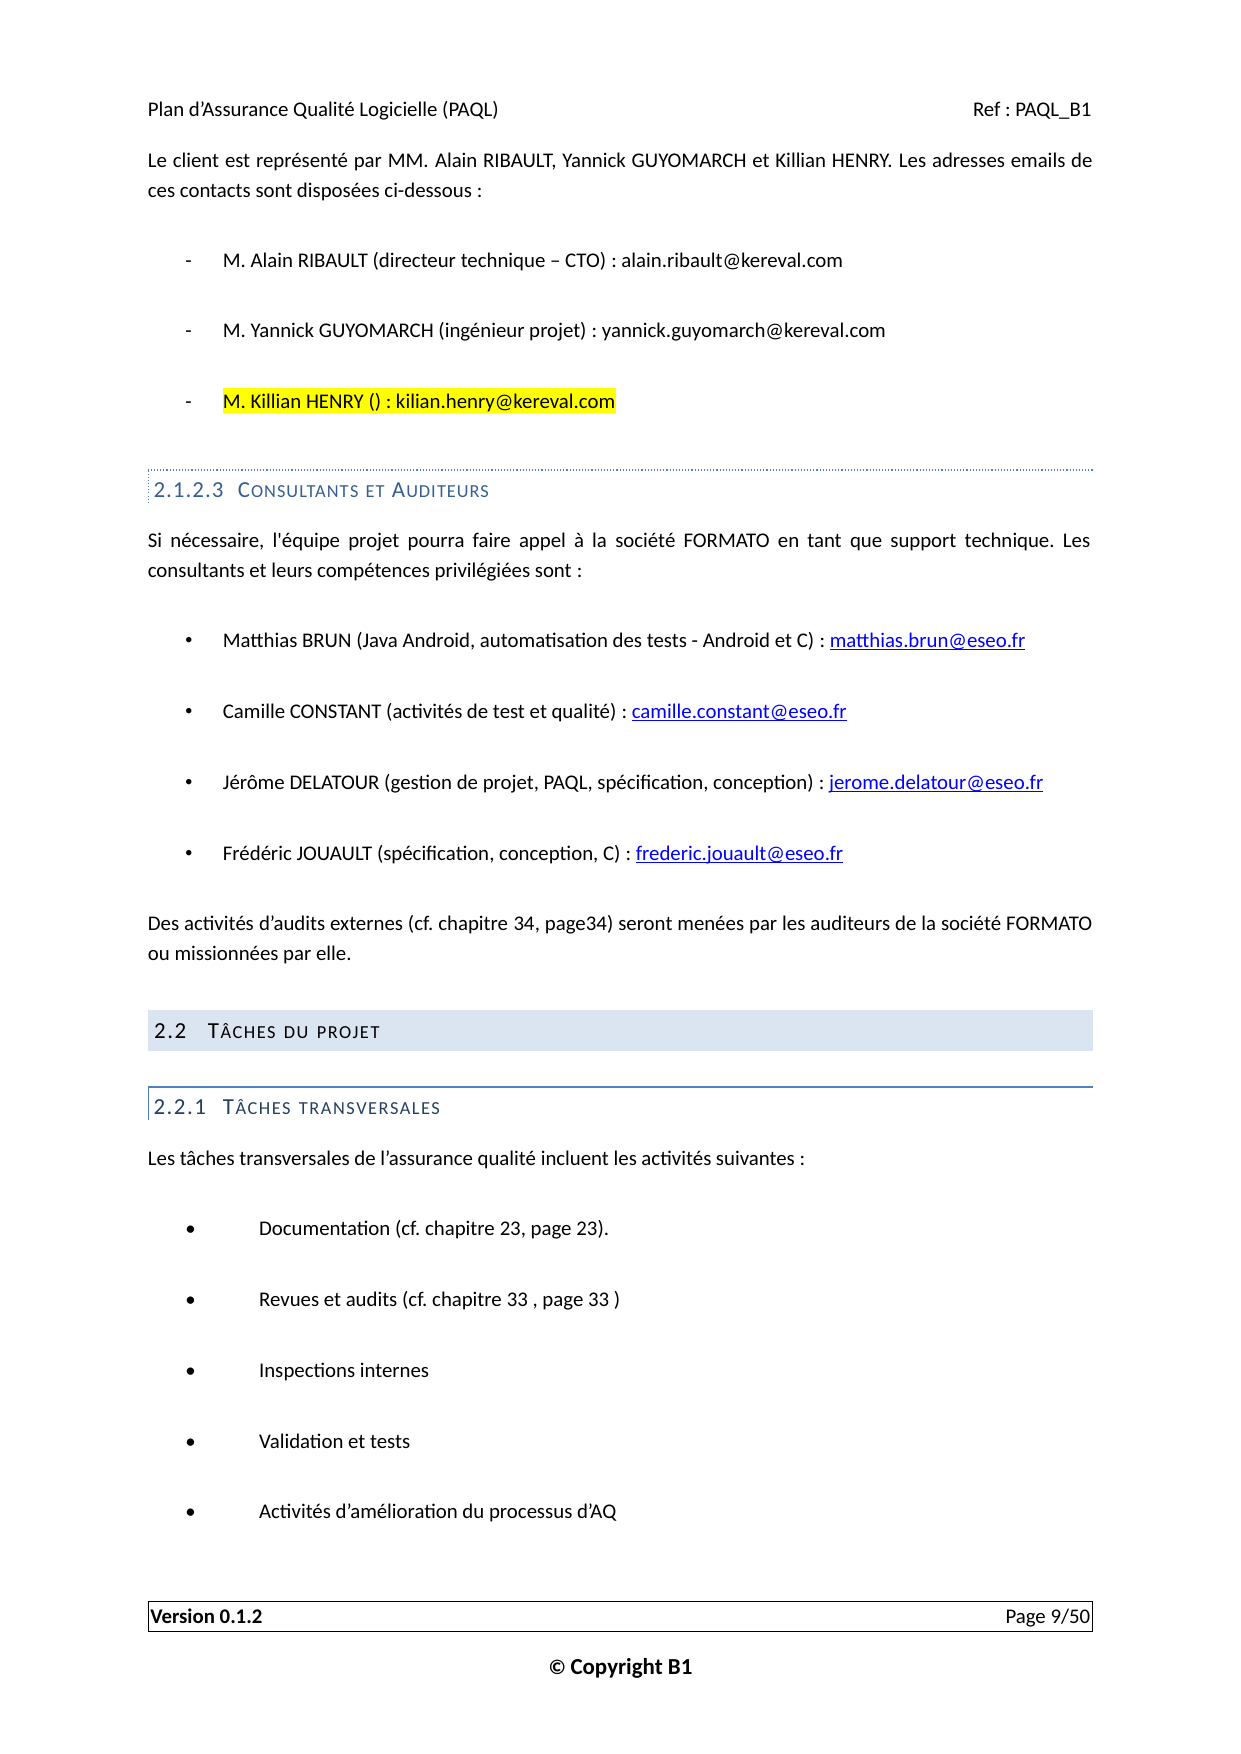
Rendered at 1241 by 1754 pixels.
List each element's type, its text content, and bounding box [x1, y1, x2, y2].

list Camille CONSTANT (activités de test et qualité) : camille.constant@eseo.fr [185, 698, 1093, 724]
list Tâches transversales [149, 1088, 1093, 1120]
list Inspections internes [185, 1357, 1093, 1382]
list Validation et tests [185, 1428, 1093, 1453]
list M. Killian HENRY () : kilian.henry@kereval.com [185, 388, 1093, 413]
list M. Yannick GUYOMARCH (ingénieur projet) : yannick.guyomarch@kereval.com [185, 318, 1093, 343]
list Frédéric JOUAULT (spécification, conception, C) : frederic.jouault@eseo.fr [185, 840, 1093, 865]
text Si nécessaire, l'équipe projet pourra faire appel à la société FORMATO en tant que support technique. Les consultants et leurs compétences privilégiées sont : [148, 528, 1093, 582]
list Jérôme DELATOUR (gestion de projet, PAQL, spécification, conception) : jerome.delatour@eseo.fr [185, 769, 1093, 794]
list Revues et audits (cf. chapitre 5 , page 31 ) [185, 1286, 1093, 1312]
text Les tâches transversales de l’assurance qualité incluent les activités suivantes : [148, 1145, 1093, 1170]
list M. Alain RIBAULT (directeur technique – CTO) : alain.ribault@kereval.com [185, 247, 1093, 273]
list Documentation (cf. chapitre 3, page 22). [185, 1215, 1093, 1241]
text Le client est représenté par MM. Alain RIBAULT, Yannick GUYOMARCH et Killian HENRY. Les adresses emails de ces contacts sont disposées ci-dessous : [148, 148, 1093, 202]
text Des activités d’audits externes (cf. chapitre 5.3, page31) seront menées par les auditeurs de la société FORMATO ou missionnées par elle. [148, 911, 1093, 965]
list Tâches du projet [154, 1017, 1086, 1044]
list Activités d’amélioration du processus d’AQ [185, 1499, 1093, 1524]
list Matthias BRUN (Java Android, automatisation des tests - Android et C) : matthias.brun@eseo.fr [185, 627, 1093, 653]
list Consultants et Auditeurs [148, 469, 1093, 503]
